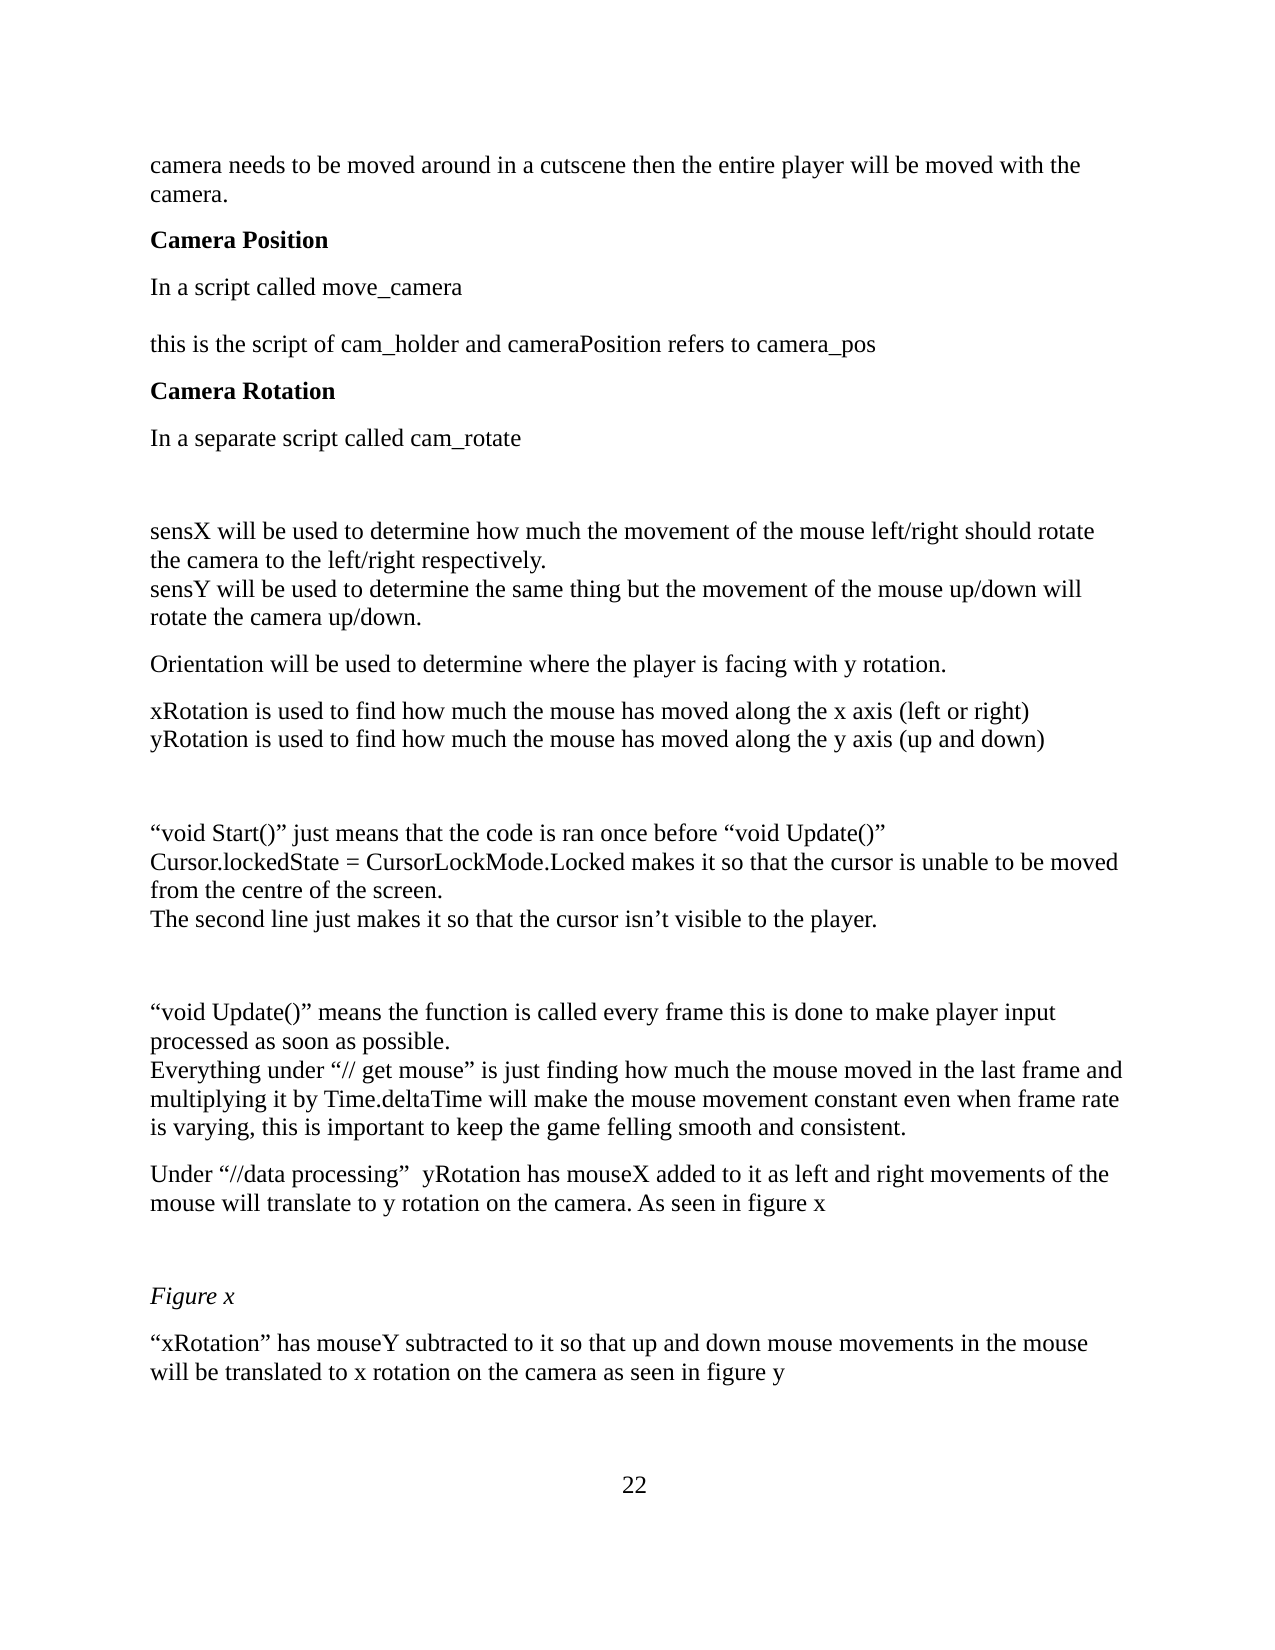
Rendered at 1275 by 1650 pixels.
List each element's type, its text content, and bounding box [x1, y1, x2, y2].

text Camera Position [150, 225, 1125, 254]
text “xRotation” has mouseY subtracted to it so that up and down mouse movements in the mouse will be translated to x rotation on the camera as seen in figure y [150, 1328, 1125, 1385]
text In a separate script called cam_rotate [150, 423, 1125, 452]
text sensX will be used to determine how much the movement of the mouse left/right should rotate the camera to the left/right respectively. sensY will be used to determine the same thing but the movement of the mouse up/down will rotate the camera up/down. [150, 516, 1125, 631]
text camera needs to be moved around in a cutscene then the entire player will be moved with the camera. [150, 150, 1125, 207]
text Orientation will be used to determine where the player is facing with y rotation. [150, 649, 1125, 678]
text Camera Rotation [150, 376, 1125, 405]
text In a script called move_camera this is the script of cam_holder and cameraPosition refers to camera_pos [150, 272, 1125, 358]
text Under “//data processing” yRotation has mouseX added to it as left and right movements of the mouse will translate to y rotation on the camera. As seen in figure x [150, 1159, 1125, 1217]
text “void Update()” means the function is called every frame this is done to make player input processed as soon as possible. Everything under “// get mouse” is just finding how much the mouse moved in the last frame and multiplying it by Time.deltaTime will make the mouse movement constant even when frame rate is varying, this is important to keep the game felling smooth and consistent. [150, 997, 1125, 1141]
text Figure x [150, 1281, 1125, 1310]
text “void Start()” just means that the code is ran once before “void Update()” Cursor.lockedState = CursorLockMode.Locked makes it so that the cursor is unable to be moved from the centre of the screen. The second line just makes it so that the cursor isn’t visible to the player. [150, 818, 1125, 933]
text xRotation is used to find how much the mouse has moved along the x axis (left or right) yRotation is used to find how much the mouse has moved along the y axis (up and down) [150, 696, 1125, 753]
